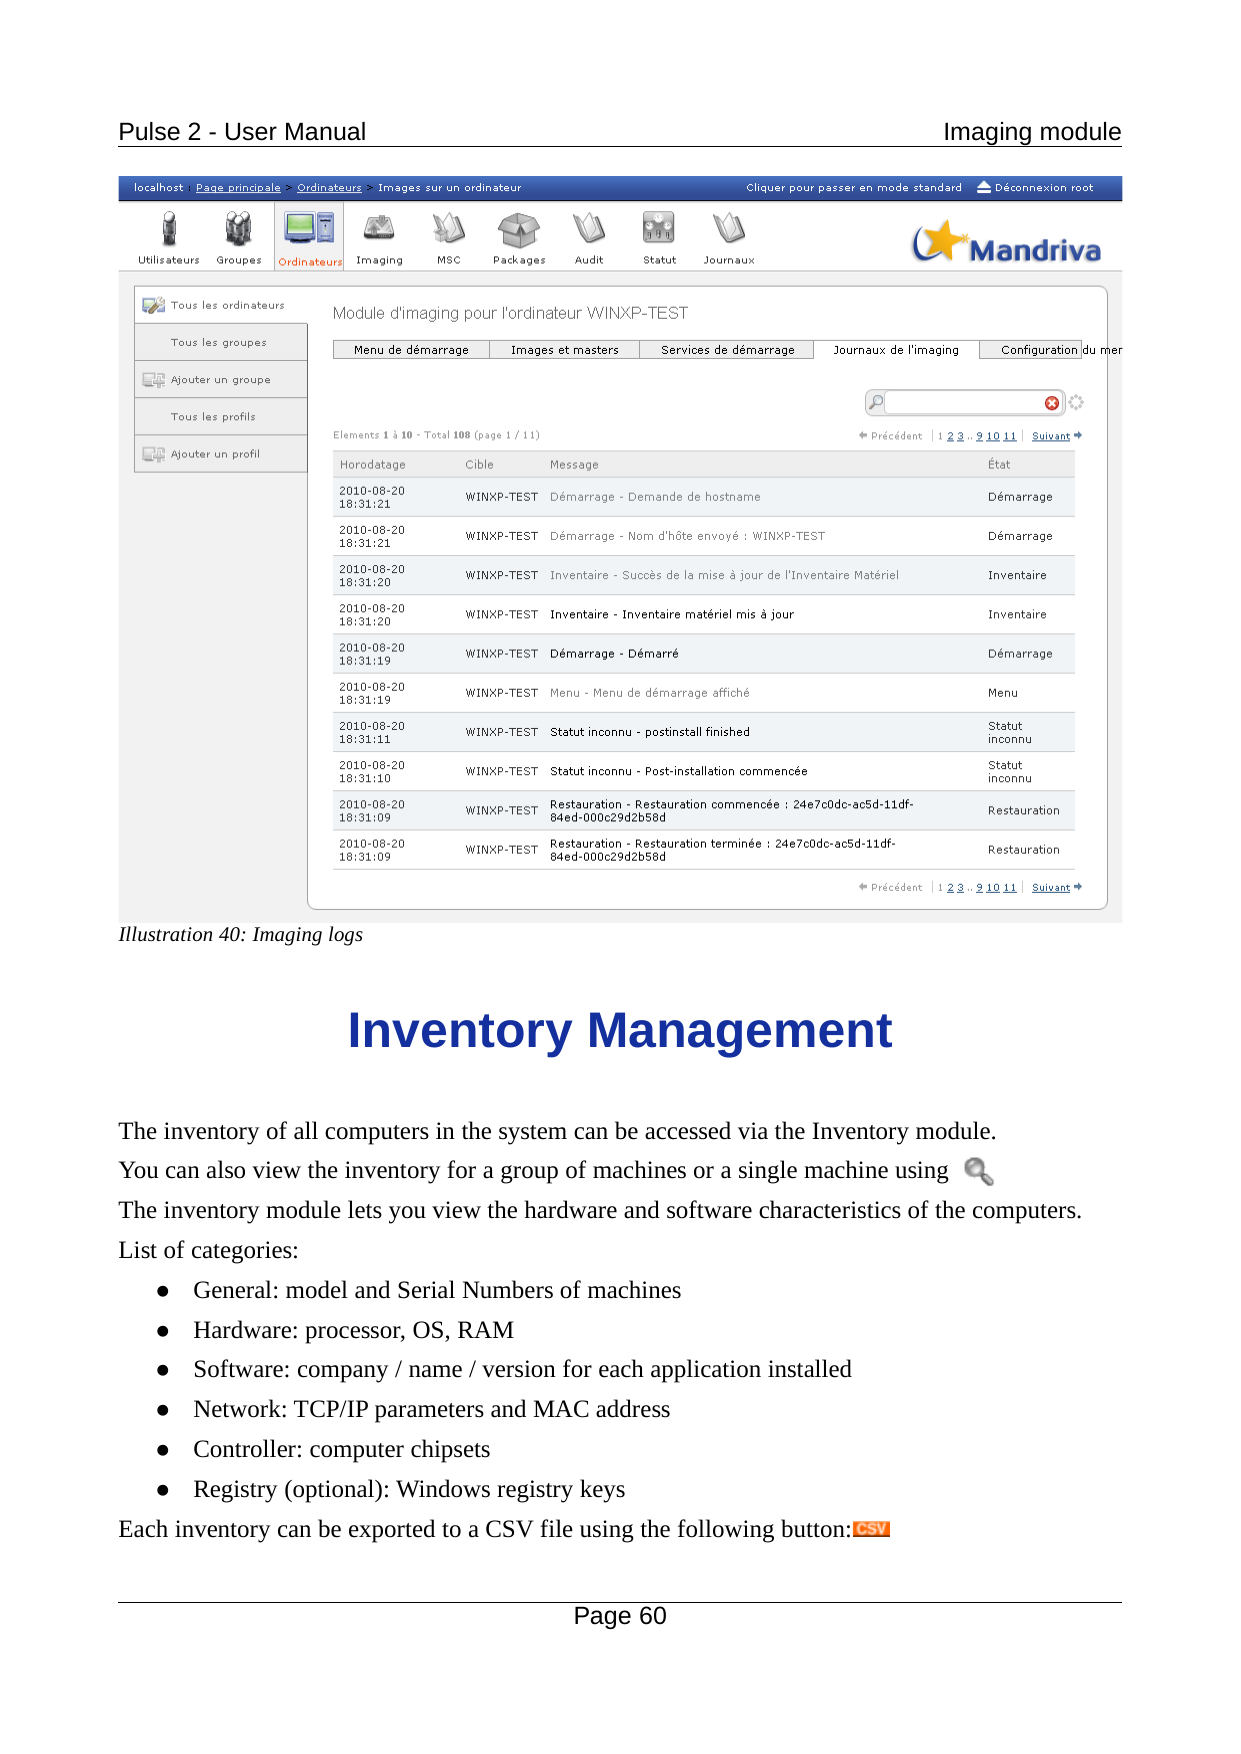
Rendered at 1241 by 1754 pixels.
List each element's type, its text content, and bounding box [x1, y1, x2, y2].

text The inventory module lets you view the hardware and software characteristics of the computers. [118, 1196, 1122, 1224]
text Each inventory can be exported to a CSV file using the following button: [118, 1514, 1122, 1542]
text Illustration 40: Imaging logs [118, 923, 1122, 945]
text You can also view the inventory for a group of machines or a single machine using [118, 1156, 960, 1184]
text [999, 1156, 1122, 1184]
picture [852, 1521, 890, 1537]
text The inventory of all computers in the system can be accessed via the Inventory module. [118, 1117, 1122, 1144]
picture [118, 176, 1123, 923]
text List of categories: [118, 1236, 1122, 1264]
list Controller: computer chipsets [156, 1435, 1122, 1463]
list Software: company / name / version for each application installed [156, 1355, 1122, 1383]
picture [961, 1154, 998, 1190]
list Network: TCP/IP parameters and MAC address [156, 1395, 1122, 1423]
list Hardware: processor, OS, RAM [156, 1316, 1122, 1343]
subtitle Inventory Management [118, 1001, 1122, 1057]
list General: model and Serial Numbers of machines [156, 1276, 1122, 1304]
list Registry (optional): Windows registry keys [156, 1475, 1122, 1503]
